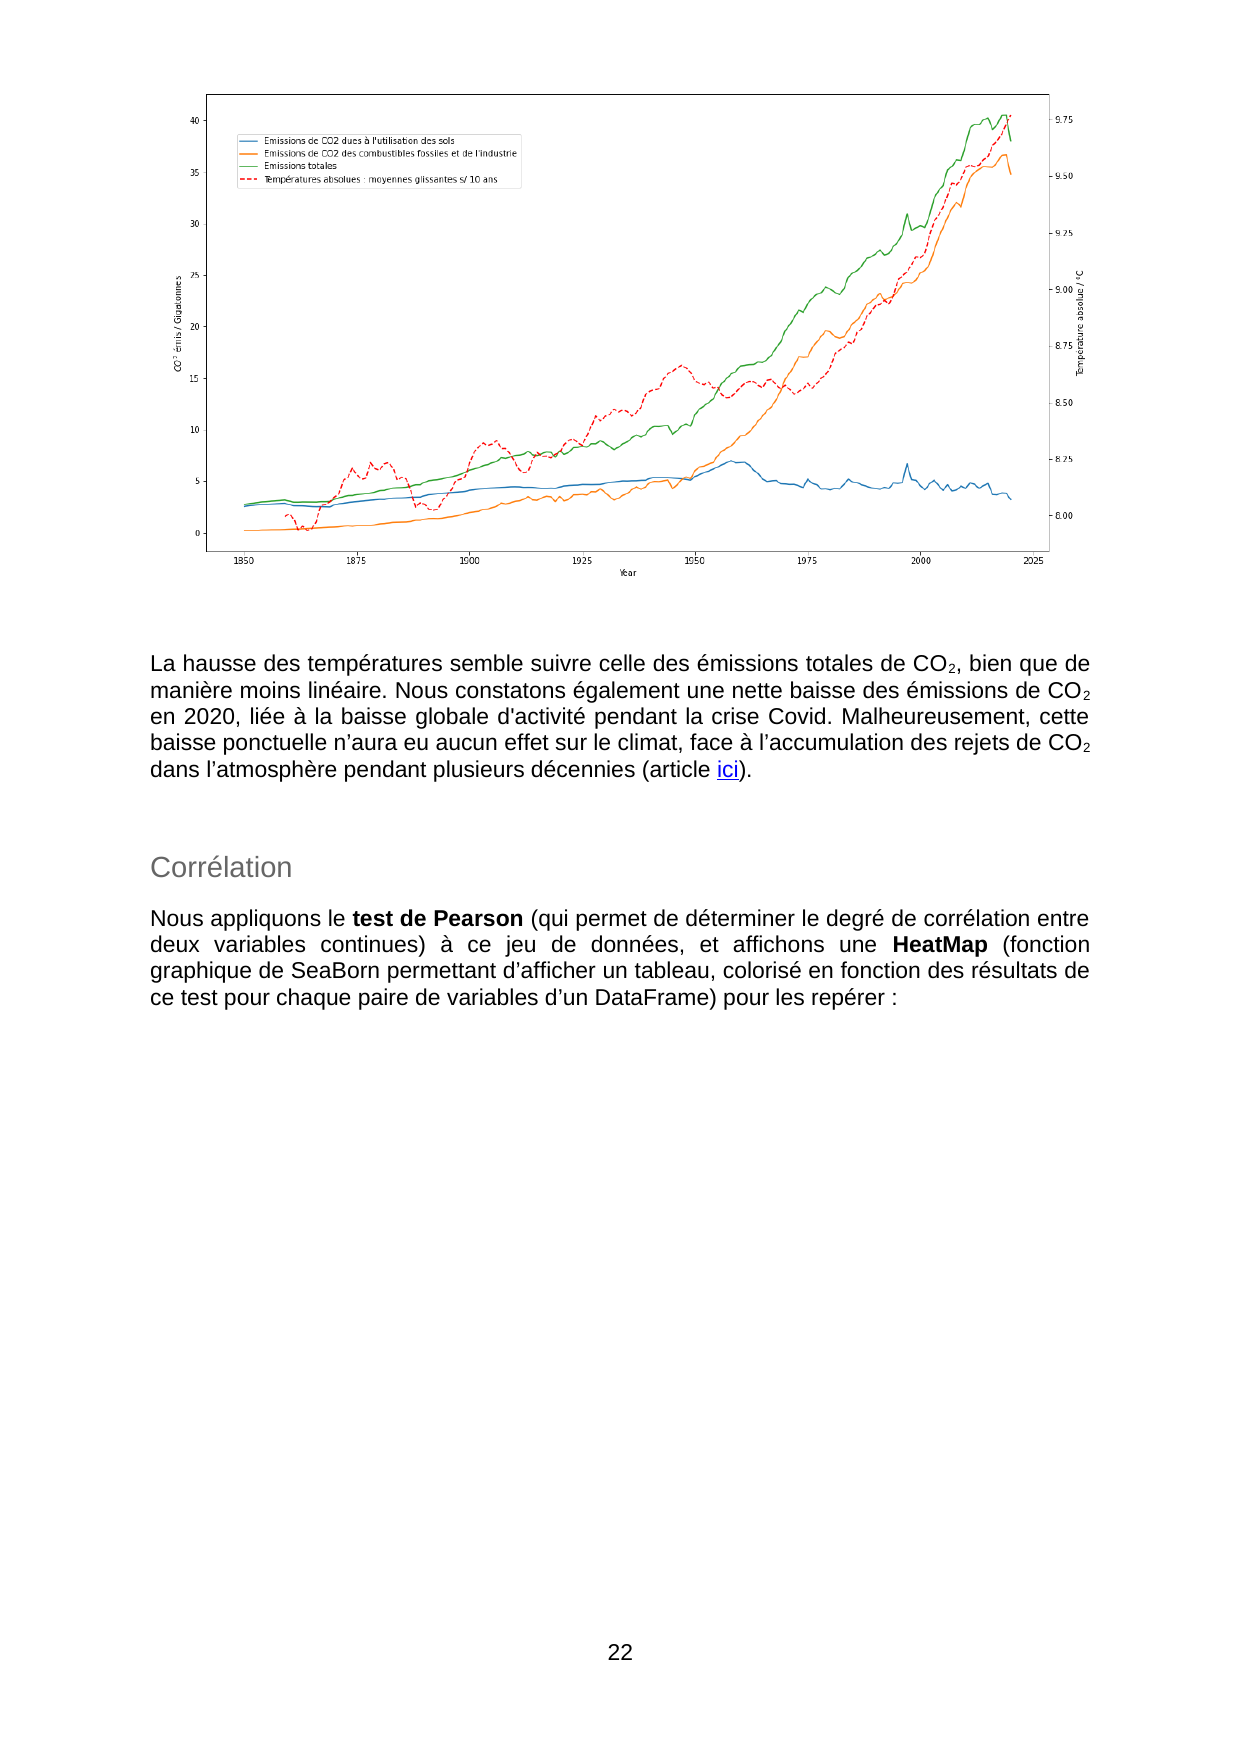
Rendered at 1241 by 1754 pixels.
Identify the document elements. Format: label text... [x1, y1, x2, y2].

text Nous appliquons le test de Pearson (qui permet de déterminer le degré de corrélation entre deux variables continues) à ce jeu de données, et affichons une HeatMap (fonction graphique de SeaBorn permettant d’afficher un tableau, colorisé en fonction des résultats de ce test pour chaque paire de variables d’un DataFrame) pour les repérer : [150, 904, 1090, 1010]
text La hausse des températures semble suivre celle des émissions totales de CO2, bien que de manière moins linéaire. Nous constatons également une nette baisse des émissions de CO2 en 2020, liée à la baisse globale d'activité pendant la crise Covid. Malheureusement, cette baisse ponctuelle n’aura eu aucun effet sur le climat, face à l’accumulation des rejets de CO2 dans l’atmosphère pendant plusieurs décennies (article ici). [150, 650, 1090, 782]
subtitle Corrélation [150, 850, 1090, 884]
picture [150, 88, 1091, 583]
